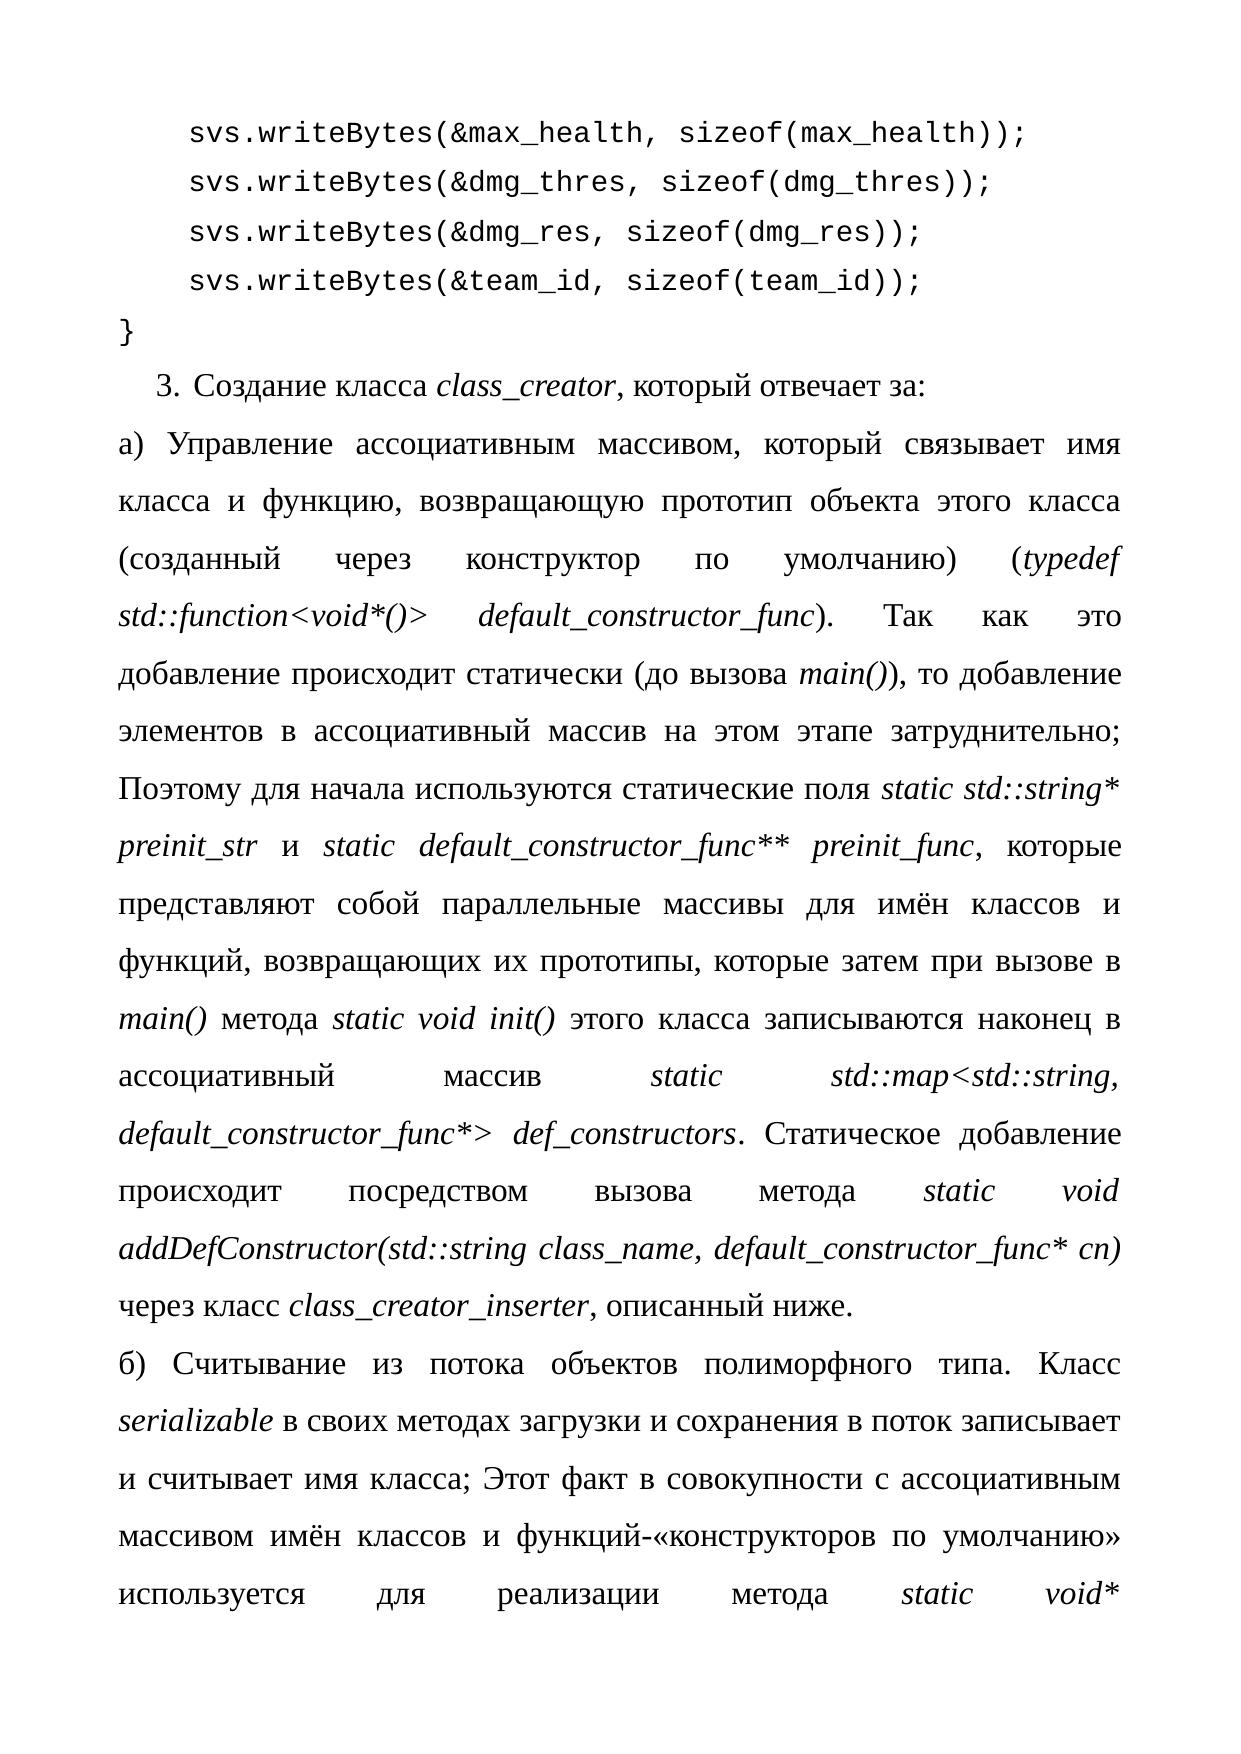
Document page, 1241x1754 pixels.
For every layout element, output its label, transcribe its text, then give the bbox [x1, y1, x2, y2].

list svs.writeBytes(&dmg_thres, sizeof(dmg_thres)); [118, 168, 1122, 201]
list а) Управление ассоциативным массивом, который связывает имя класса и функцию, возвращающую прототип объекта этого класса (созданный через конструктор по умолчанию) (typedef std::function<void*()> default_constructor_func). Так как это добавление происходит статически (до вызова main()), то добавление элементов в ассоциативный массив на этом этапе затруднительно; Поэтому для начала используются статические поля static std::string* preinit_str и static default_constructor_func** preinit_func, которые представляют собой параллельные массивы для имён классов и функций, возвращающих их прототипы, которые затем при вызове в main() метода static void init() этого класса записываются наконец в ассоциативный массив static std::map<std::string, default_constructor_func*> def_constructors. Статическое добавление происходит посредством вызова метода static void addDefConstructor(std::string class_name, default_constructor_func* cn) через класс class_creator_inserter, описанный ниже. [118, 423, 1122, 1324]
list svs.writeBytes(&team_id, sizeof(team_id)); [118, 267, 1122, 299]
list Создание класса class_creator, который отвечает за: [118, 366, 1122, 404]
list svs.writeBytes(&max_health, sizeof(max_health)); [118, 118, 1122, 151]
list } [118, 316, 1122, 349]
list svs.writeBytes(&dmg_res, sizeof(dmg_res)); [118, 217, 1122, 250]
list б) Считывание из потока объектов полиморфного типа. Класс serializable в своих методах загрузки и сохранения в поток записывает и считывает имя класса; Этот факт в совокупности с ассоциативным массивом имён классов и функций-«конструкторов по умолчанию» используется для реализации метода static void* [118, 1343, 1122, 1611]
